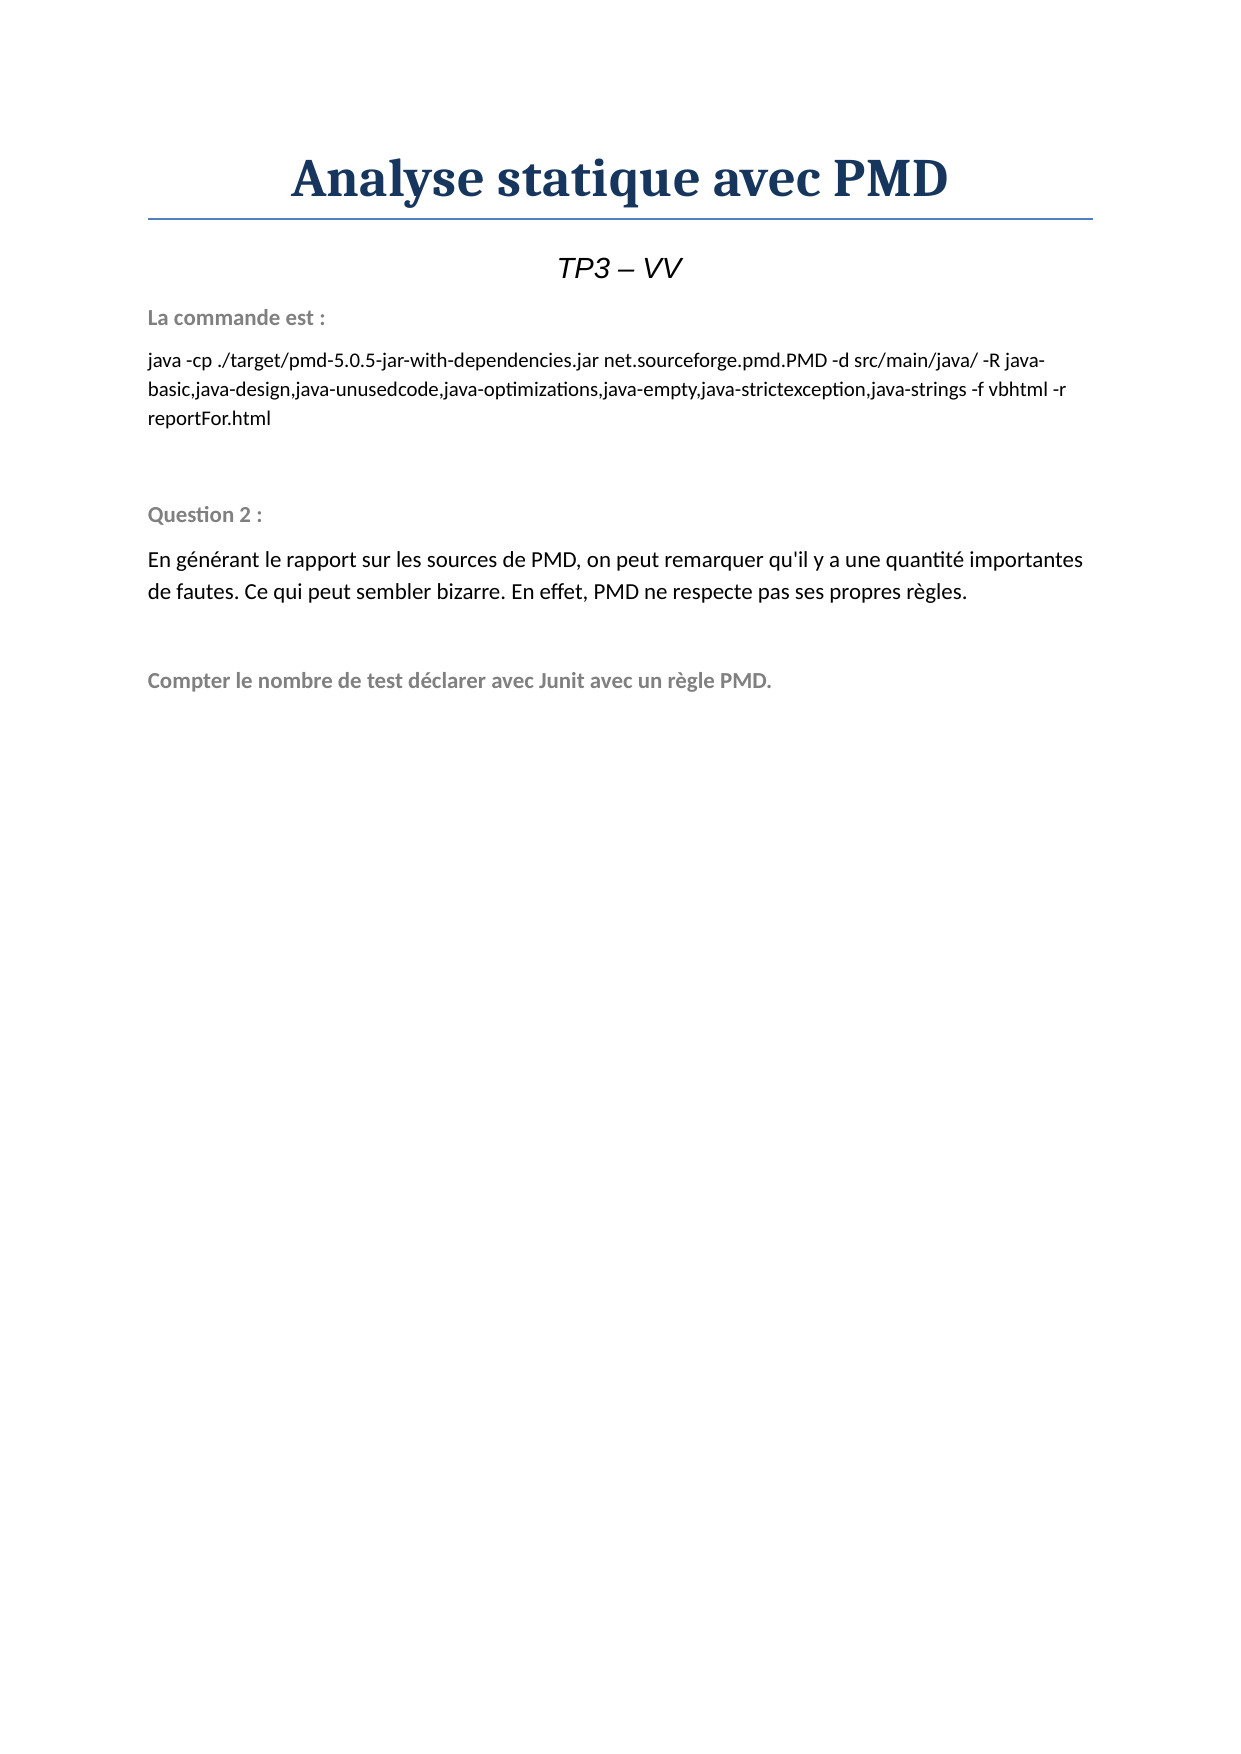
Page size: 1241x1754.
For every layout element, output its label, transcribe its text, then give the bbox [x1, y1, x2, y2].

text java -cp ./target/pmd-5.0.5-jar-with-dependencies.jar net.sourceforge.pmd.PMD -d src/main/java/ -R java-basic,java-design,java-unusedcode,java-optimizations,java-empty,java-strictexception,java-strings -f vbhtml -r reportFor.html [148, 347, 1093, 431]
subtitle TP3 – VV [148, 252, 1093, 285]
title Analyse statique avec PMD [148, 148, 1093, 218]
text La commande est : [148, 303, 1093, 331]
text Question 2 : [148, 500, 1093, 528]
text En générant le rapport sur les sources de PMD, on peut remarquer qu'il y a une quantité importantes de fautes. Ce qui peut sembler bizarre. En effet, PMD ne respecte pas ses propres règles. [148, 545, 1093, 605]
text Compter le nombre de test déclarer avec Junit avec un règle PMD. [148, 667, 1093, 694]
